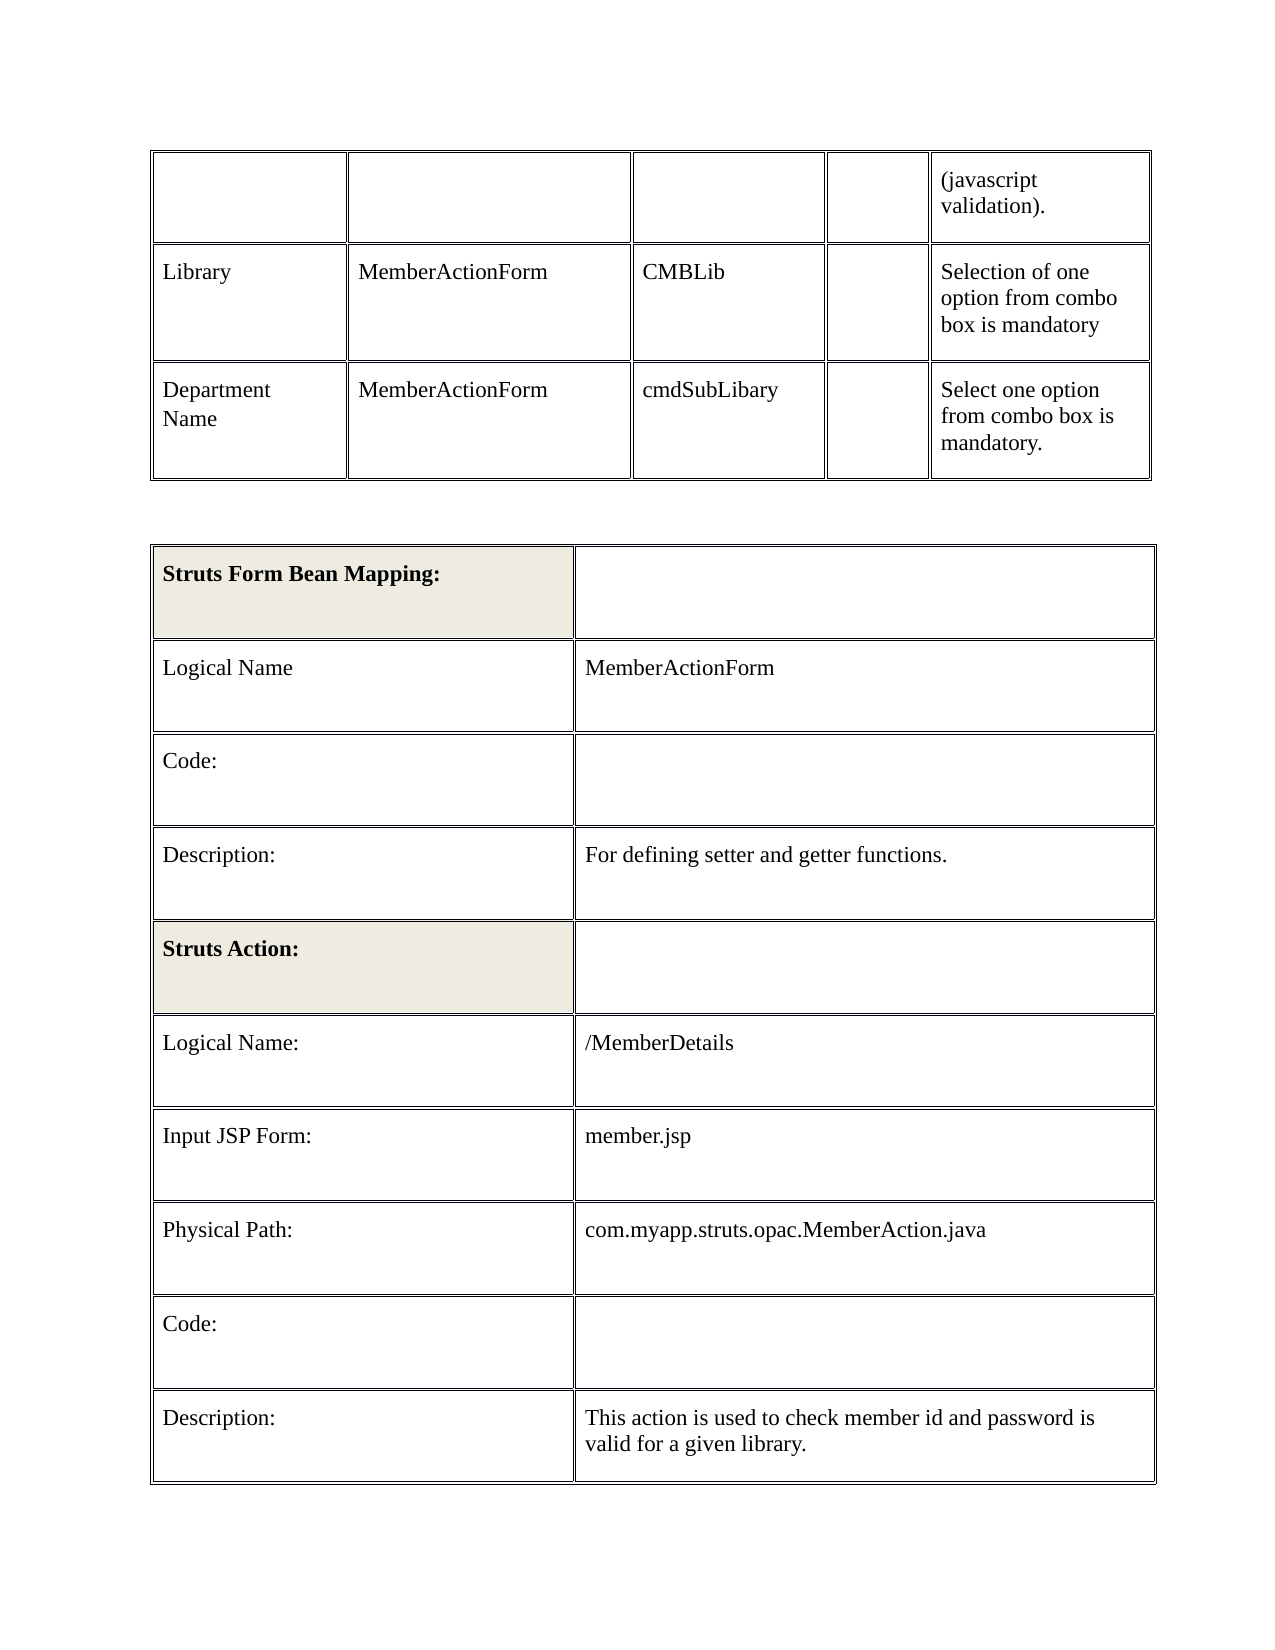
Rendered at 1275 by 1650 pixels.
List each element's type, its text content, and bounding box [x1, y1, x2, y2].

table_cell [828, 363, 928, 478]
table_header Struts Form Bean Mapping: [154, 547, 573, 637]
table_cell MemberActionForm [349, 245, 630, 360]
table_cell com.myapp.struts.opac.MemberAction.java [576, 1203, 1154, 1294]
table_cell [828, 153, 928, 242]
table_cell [154, 153, 346, 242]
table_cell Select one option from combo box is mandatory. [932, 363, 1149, 478]
table_cell (javascript validation). [932, 153, 1149, 242]
table_cell member.jsp [576, 1110, 1154, 1200]
table_cell [576, 922, 1154, 1012]
table_cell [634, 153, 824, 242]
table_cell Struts Action: [154, 922, 573, 1012]
table_cell [828, 245, 928, 360]
table_cell This action is used to check member id and password is valid for a given library. [576, 1391, 1154, 1481]
table_cell [576, 735, 1154, 825]
table_cell Physical Path: [154, 1203, 573, 1294]
table_cell Selection of one option from combo box is mandatory [932, 245, 1149, 360]
table_cell MemberActionForm [576, 641, 1154, 731]
table_cell MemberActionForm [349, 363, 630, 478]
table_cell CMBLib [634, 245, 824, 360]
table_cell Description: [154, 1391, 573, 1481]
table_cell Department Name [154, 363, 346, 478]
table_header [576, 547, 1154, 637]
table_cell Logical Name: [154, 1016, 573, 1106]
table_cell Code: [154, 735, 573, 825]
table_cell cmdSubLibary [634, 363, 824, 478]
table_cell Library [154, 245, 346, 360]
table_cell Input JSP Form: [154, 1110, 573, 1200]
table_cell Logical Name [154, 641, 573, 731]
table_cell For defining setter and getter functions. [576, 828, 1154, 919]
table_cell /MemberDetails [576, 1016, 1154, 1106]
table_cell Code: [154, 1297, 573, 1387]
table_cell Description: [154, 828, 573, 919]
table_cell [349, 153, 630, 242]
table_cell [576, 1297, 1154, 1387]
